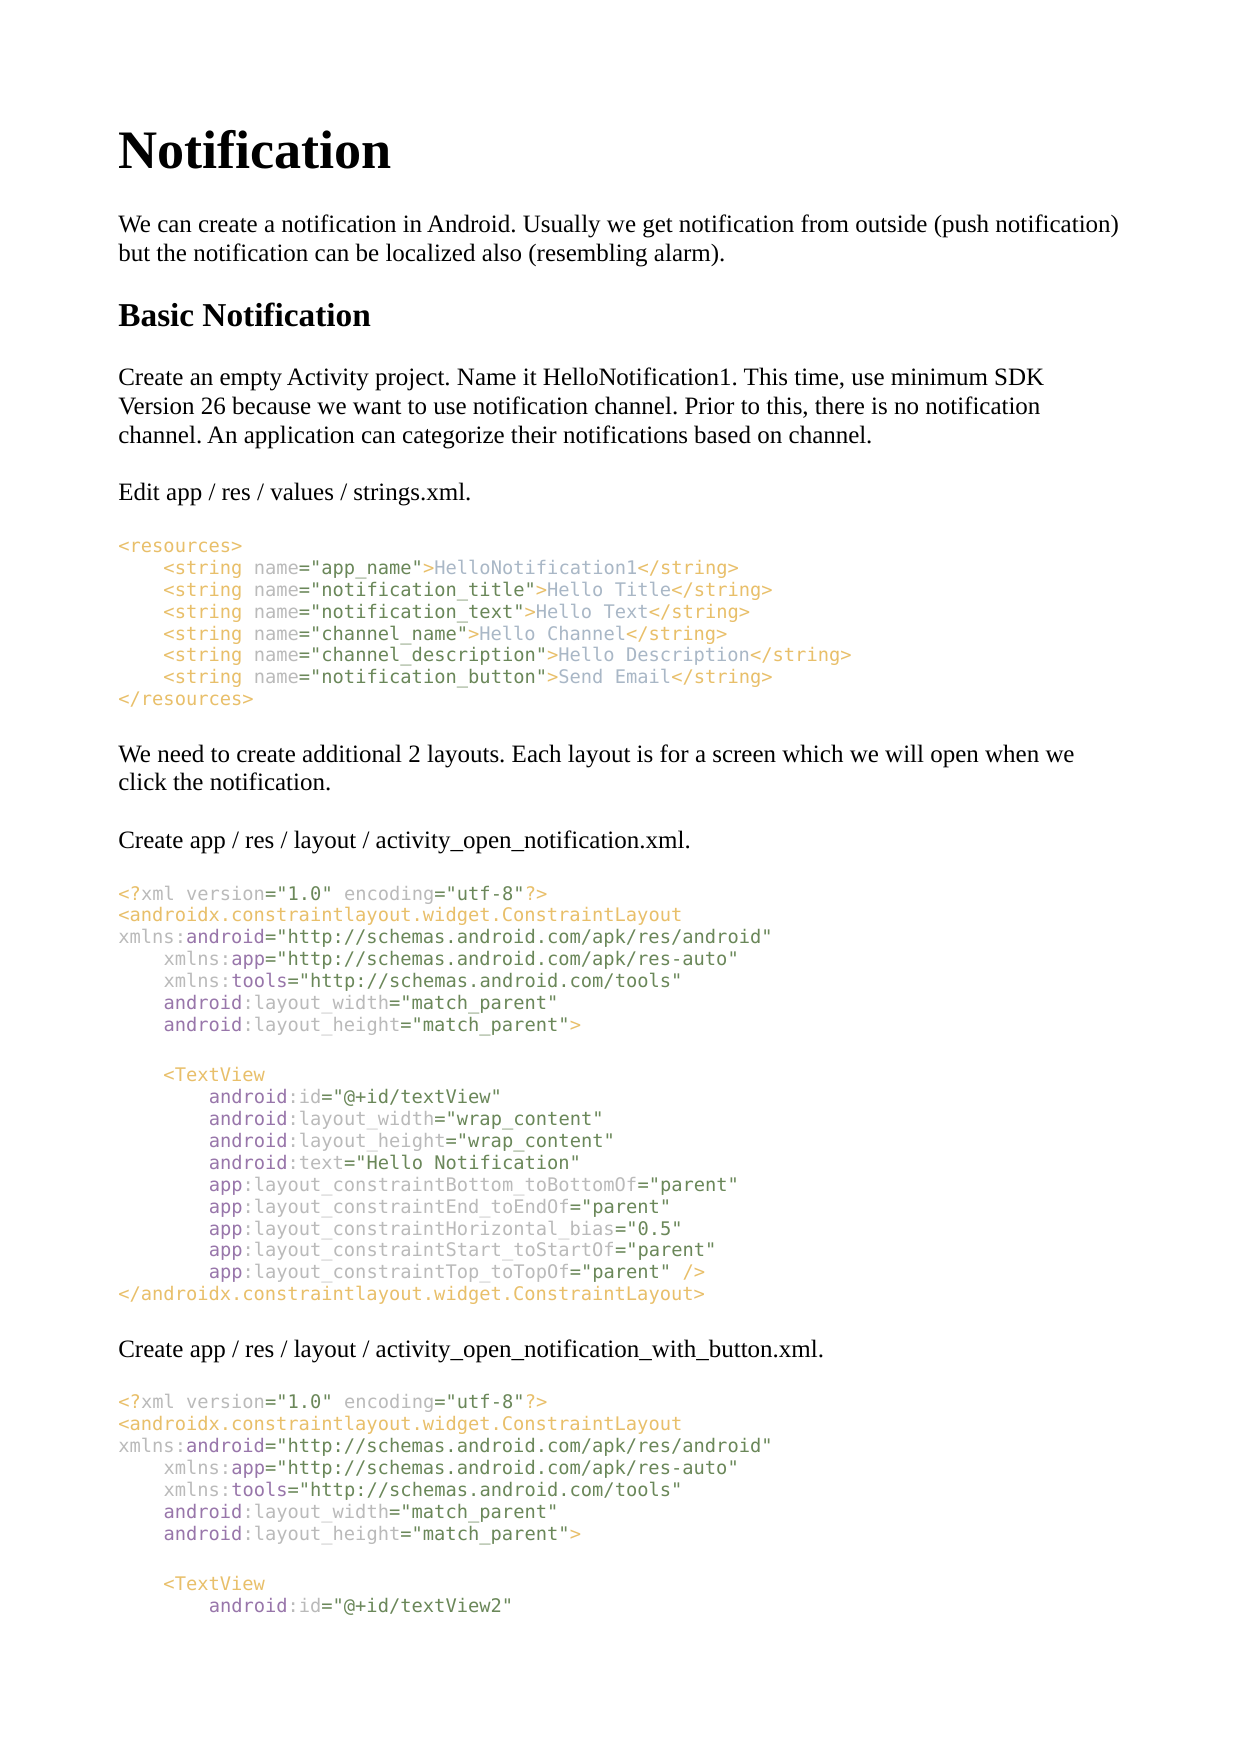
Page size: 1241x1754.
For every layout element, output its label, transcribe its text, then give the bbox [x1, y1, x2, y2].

text Notification [118, 118, 1122, 180]
text Edit app / res / values / strings.xml. [118, 477, 1122, 506]
text <?xml version="1.0" encoding="utf-8"?> <androidx.constraintlayout.widget.ConstraintLayout xmlns:android="http://schemas.android.com/apk/res/android" xmlns:app="http://schemas.android.com/apk/res-auto" xmlns:tools="http://schemas.android.com/tools" android:layout_width="match_parent" android:layout_height="match_parent"> <TextView android:id="@+id/textView2" [118, 1391, 1122, 1617]
text We need to create additional 2 layouts. Each layout is for a screen which we will open when we click the notification. [118, 739, 1122, 796]
text Create app / res / layout / activity_open_notification.xml. [118, 825, 1122, 854]
text <resources> <string name="app_name">HelloNotification1</string> <string name="notification_title">Hello Title</string> <string name="notification_text">Hello Text</string> <string name="channel_name">Hello Channel</string> <string name="channel_description">Hello Description</string> <string name="notification_button">Send Email</string> </resources> [118, 535, 1122, 710]
text We can create a notification in Android. Usually we get notification from outside (push notification) but the notification can be localized also (resembling alarm). [118, 209, 1122, 267]
text Create an empty Activity project. Name it HelloNotification1. This time, use minimum SDK Version 26 because we want to use notification channel. Prior to this, there is no notification channel. An application can categorize their notifications based on channel. [118, 362, 1122, 449]
text Basic Notification [118, 295, 1122, 334]
text Create app / res / layout / activity_open_notification_with_button.xml. [118, 1334, 1122, 1362]
text <?xml version="1.0" encoding="utf-8"?> <androidx.constraintlayout.widget.ConstraintLayout xmlns:android="http://schemas.android.com/apk/res/android" xmlns:app="http://schemas.android.com/apk/res-auto" xmlns:tools="http://schemas.android.com/tools" android:layout_width="match_parent" android:layout_height="match_parent"> <TextView android:id="@+id/textView" android:layout_width="wrap_content" android:layout_height="wrap_content" android:text="Hello Notification" app:layout_constraintBottom_toBottomOf="parent" app:layout_constraintEnd_toEndOf="parent" app:layout_constraintHorizontal_bias="0.5" app:layout_constraintStart_toStartOf="parent" app:layout_constraintTop_toTopOf="parent" /> </androidx.constraintlayout.widget.ConstraintLayout> [118, 882, 1122, 1305]
